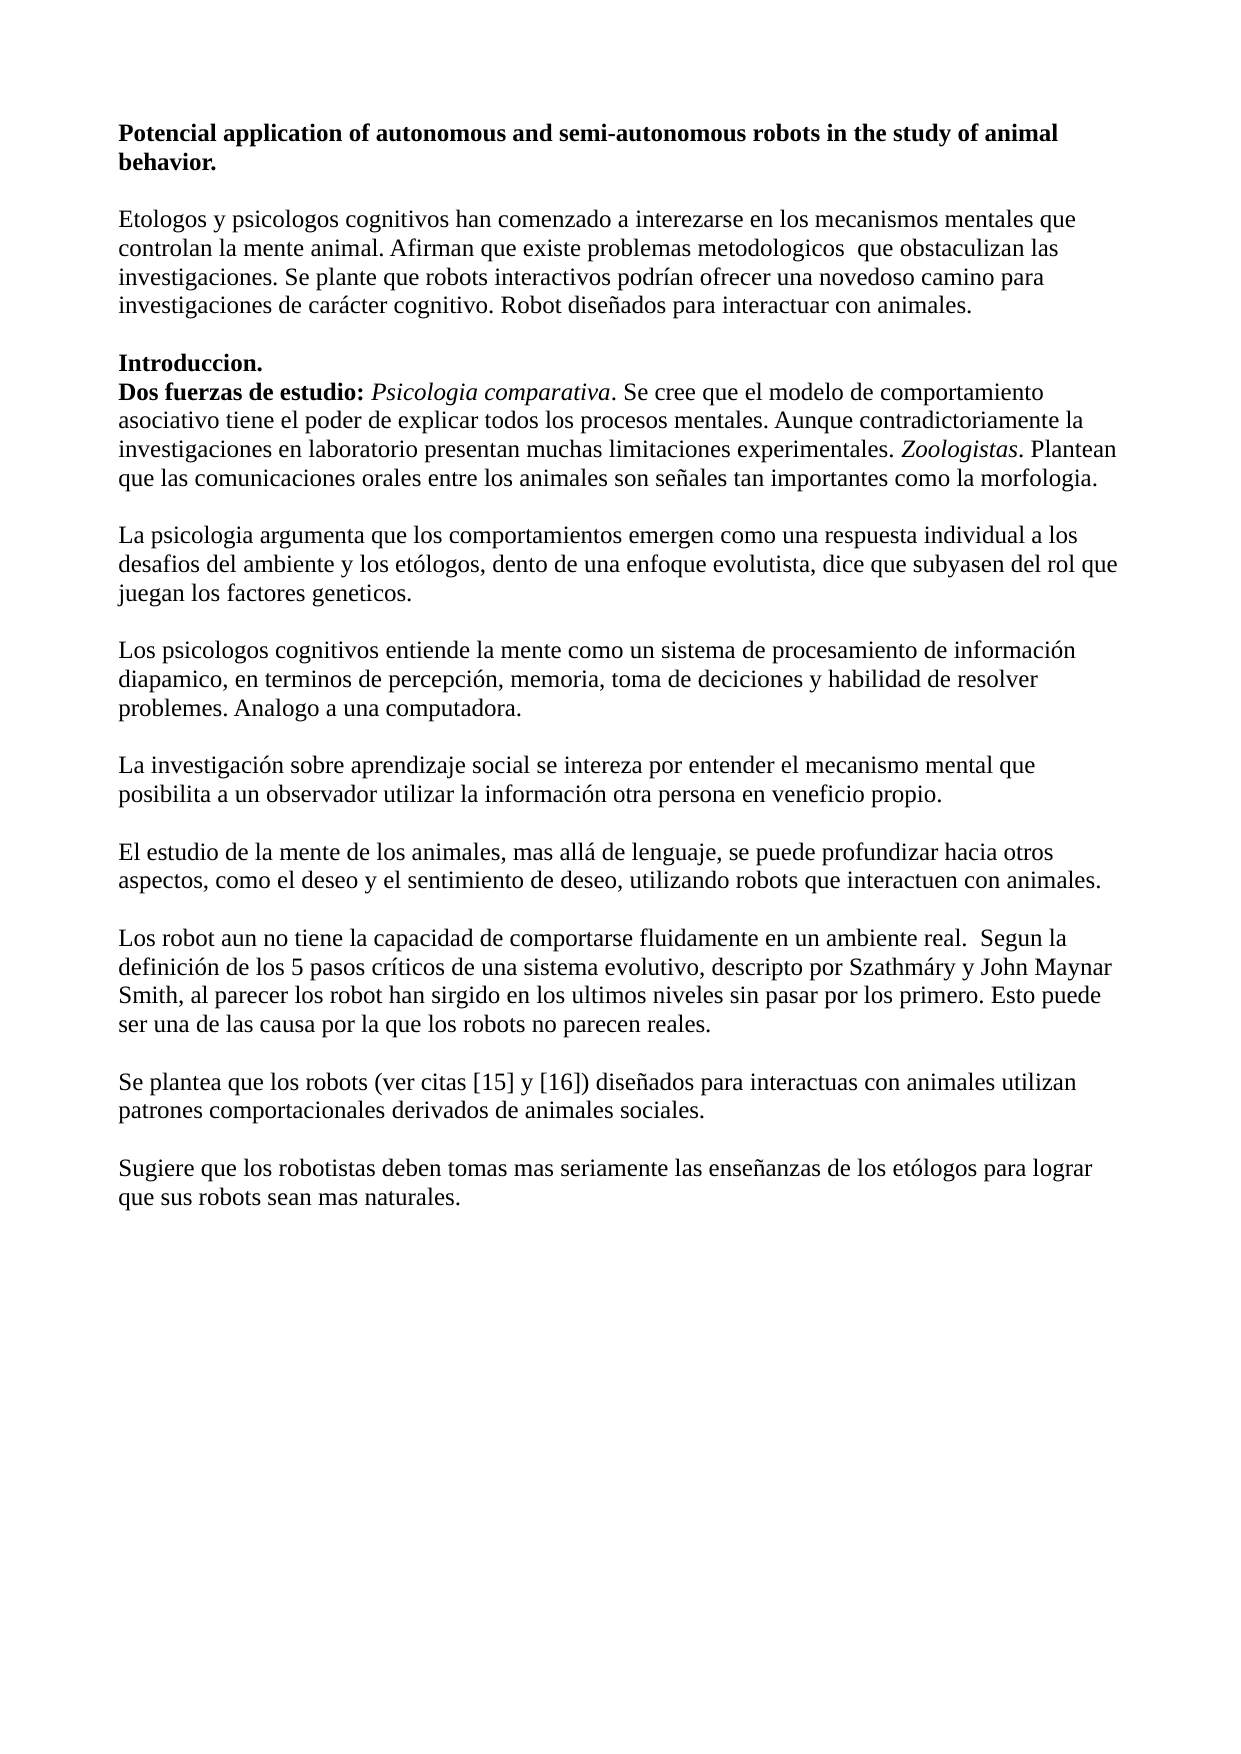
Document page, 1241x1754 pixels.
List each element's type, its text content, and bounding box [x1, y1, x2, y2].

text Sugiere que los robotistas deben tomas mas seriamente las enseñanzas de los etólogos para lograr que sus robots sean mas naturales. [118, 1153, 1122, 1211]
text Se plantea que los robots (ver citas [15] y [16]) diseñados para interactuas con animales utilizan patrones comportacionales derivados de animales sociales. [118, 1067, 1122, 1124]
text El estudio de la mente de los animales, mas allá de lenguaje, se puede profundizar hacia otros aspectos, como el deseo y el sentimiento de deseo, utilizando robots que interactuen con animales. [118, 837, 1122, 894]
text Dos fuerzas de estudio: Psicologia comparativa. Se cree que el modelo de comportamiento asociativo tiene el poder de explicar todos los procesos mentales. Aunque contradictoriamente la investigaciones en laboratorio presentan muchas limitaciones experimentales. Zoologistas. Plantean que las comunicaciones orales entre los animales son señales tan importantes como la morfologia. [118, 377, 1122, 492]
text Introduccion. [118, 348, 1122, 377]
text Etologos y psicologos cognitivos han comenzado a interezarse en los mecanismos mentales que controlan la mente animal. Afirman que existe problemas metodologicos que obstaculizan las investigaciones. Se plante que robots interactivos podrían ofrecer una novedoso camino para investigaciones de carácter cognitivo. Robot diseñados para interactuar con animales. [118, 204, 1122, 319]
text Los psicologos cognitivos entiende la mente como un sistema de procesamiento de información diapamico, en terminos de percepción, memoria, toma de deciciones y habilidad de resolver problemes. Analogo a una computadora. [118, 636, 1122, 722]
text Los robot aun no tiene la capacidad de comportarse fluidamente en un ambiente real. Segun la definición de los 5 pasos críticos de una sistema evolutivo, descripto por Szathmáry y John Maynar Smith, al parecer los robot han sirgido en los ultimos niveles sin pasar por los primero. Esto puede ser una de las causa por la que los robots no parecen reales. [118, 923, 1122, 1038]
text La investigación sobre aprendizaje social se intereza por entender el mecanismo mental que posibilita a un observador utilizar la información otra persona en veneficio propio. [118, 751, 1122, 808]
text La psicologia argumenta que los comportamientos emergen como una respuesta individual a los desafios del ambiente y los etólogos, dento de una enfoque evolutista, dice que subyasen del rol que juegan los factores geneticos. [118, 521, 1122, 607]
text Potencial application of autonomous and semi-autonomous robots in the study of animal behavior. [118, 118, 1122, 176]
